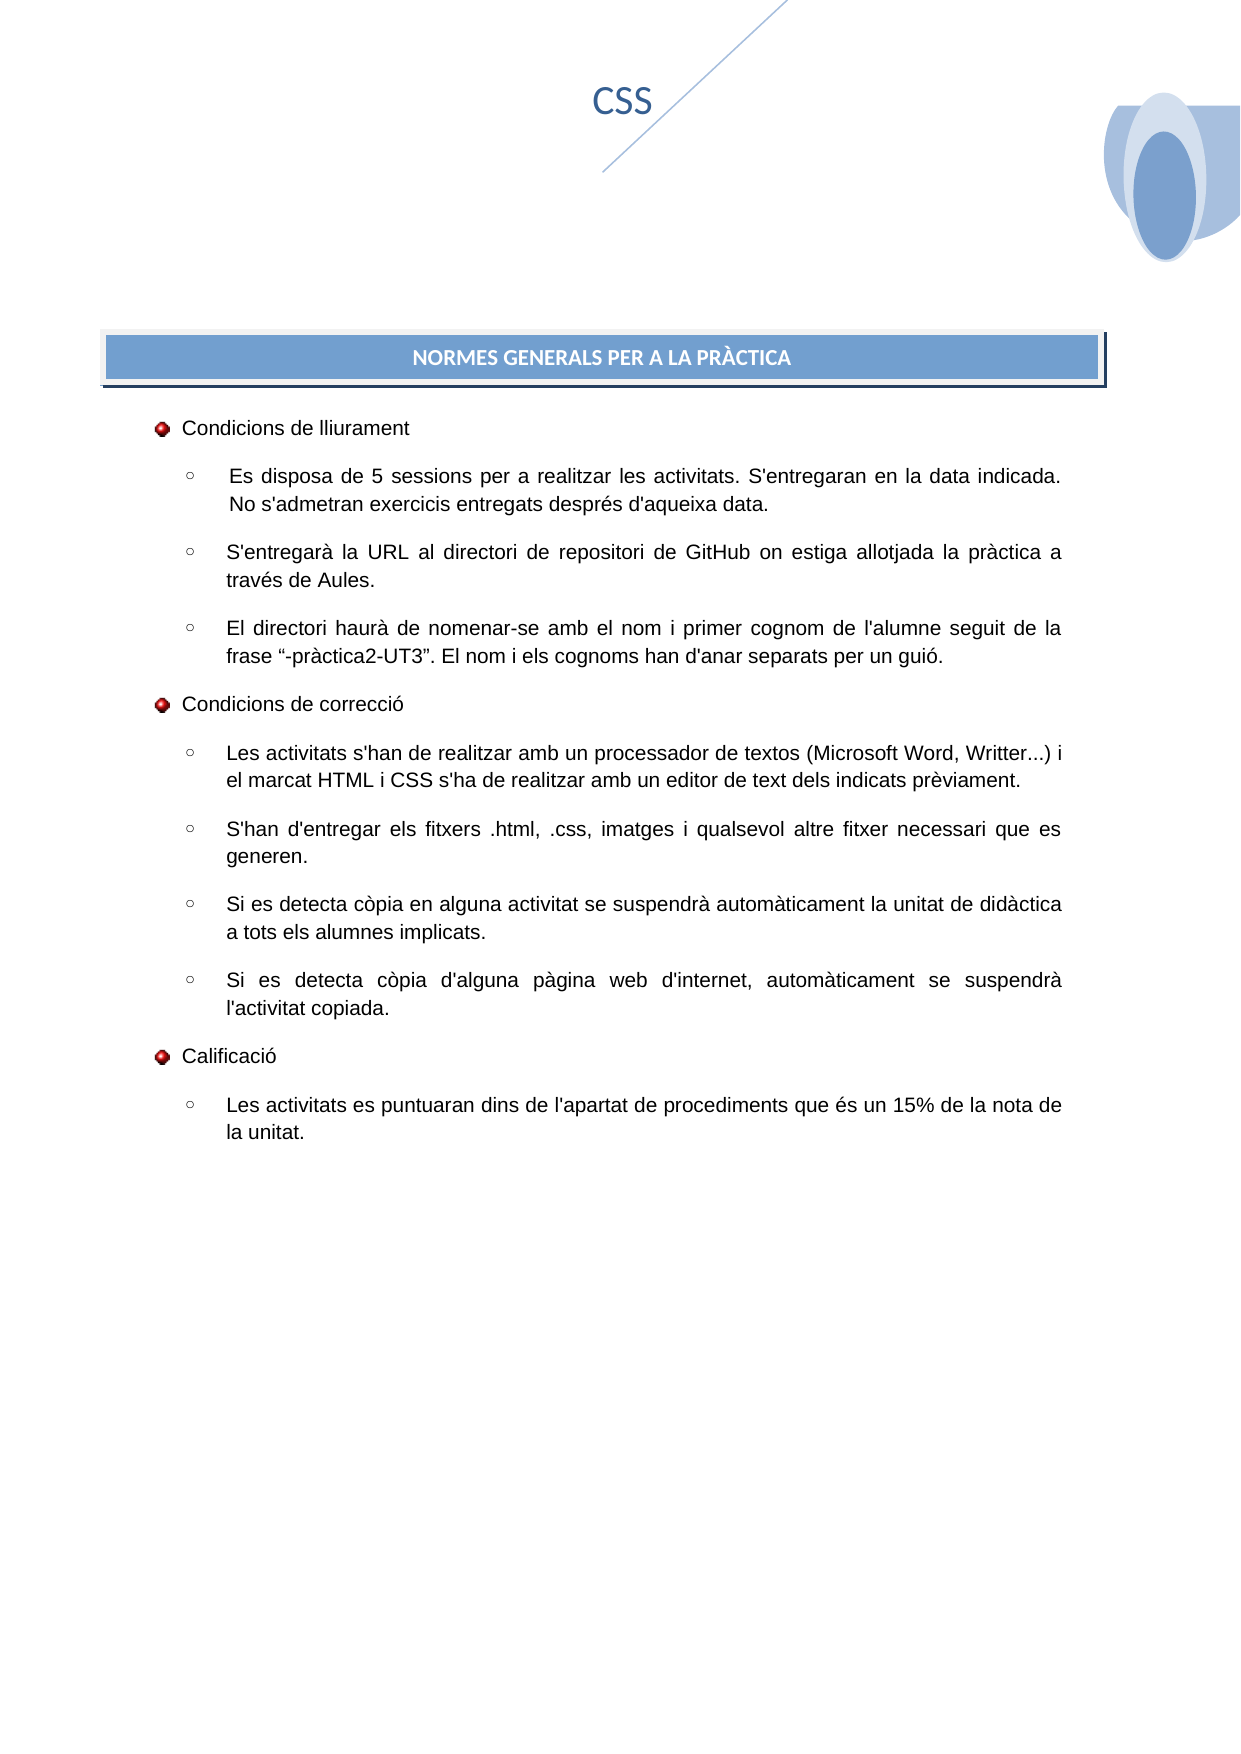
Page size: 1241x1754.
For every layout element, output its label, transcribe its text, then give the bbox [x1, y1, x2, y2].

text NORMES GENERALS PER A LA PRÀCTICA [121, 343, 1083, 371]
list S'entregarà la URL al directori de repositori de GitHub on estiga allotjada la pràctica a través de Aules. [182, 540, 1063, 592]
picture [152, 419, 170, 437]
picture [152, 695, 170, 713]
list S'han d'entregar els fitxers .html, .css, imatges i qualsevol altre fitxer necessari que es generen. [182, 816, 1063, 868]
list Les activitats es puntuaran dins de l'apartat de procediments que és un 15% de la nota de la unitat. [182, 1092, 1063, 1144]
list Si es detecta còpia d'alguna pàgina web d'internet, automàticament se suspendrà l'activitat copiada. [182, 968, 1063, 1020]
list Es disposa de 5 sessions per a realitzar les activitats. S'entregaran en la data indicada. No s'admetran exercicis entregats després d'aqueixa data. [182, 464, 1063, 516]
picture [152, 1047, 170, 1065]
list Condicions de correcció [151, 692, 1063, 716]
list Si es detecta còpia en alguna activitat se suspendrà automàticament la unitat de didàctica a tots els alumnes implicats. [182, 892, 1063, 944]
list Condicions de lliurament [151, 416, 1063, 440]
list Calificació [151, 1044, 1063, 1068]
list El directori haurà de nomenar-se amb el nom i primer cognom de l'alumne seguit de la frase “-pràctica2-UT3”. El nom i els cognoms han d'anar separats per un guió. [182, 616, 1063, 668]
list Les activitats s'han de realitzar amb un processador de textos (Microsoft Word, Writter...) i el marcat HTML i CSS s'ha de realitzar amb un editor de text dels indicats prèviament. [182, 740, 1063, 792]
